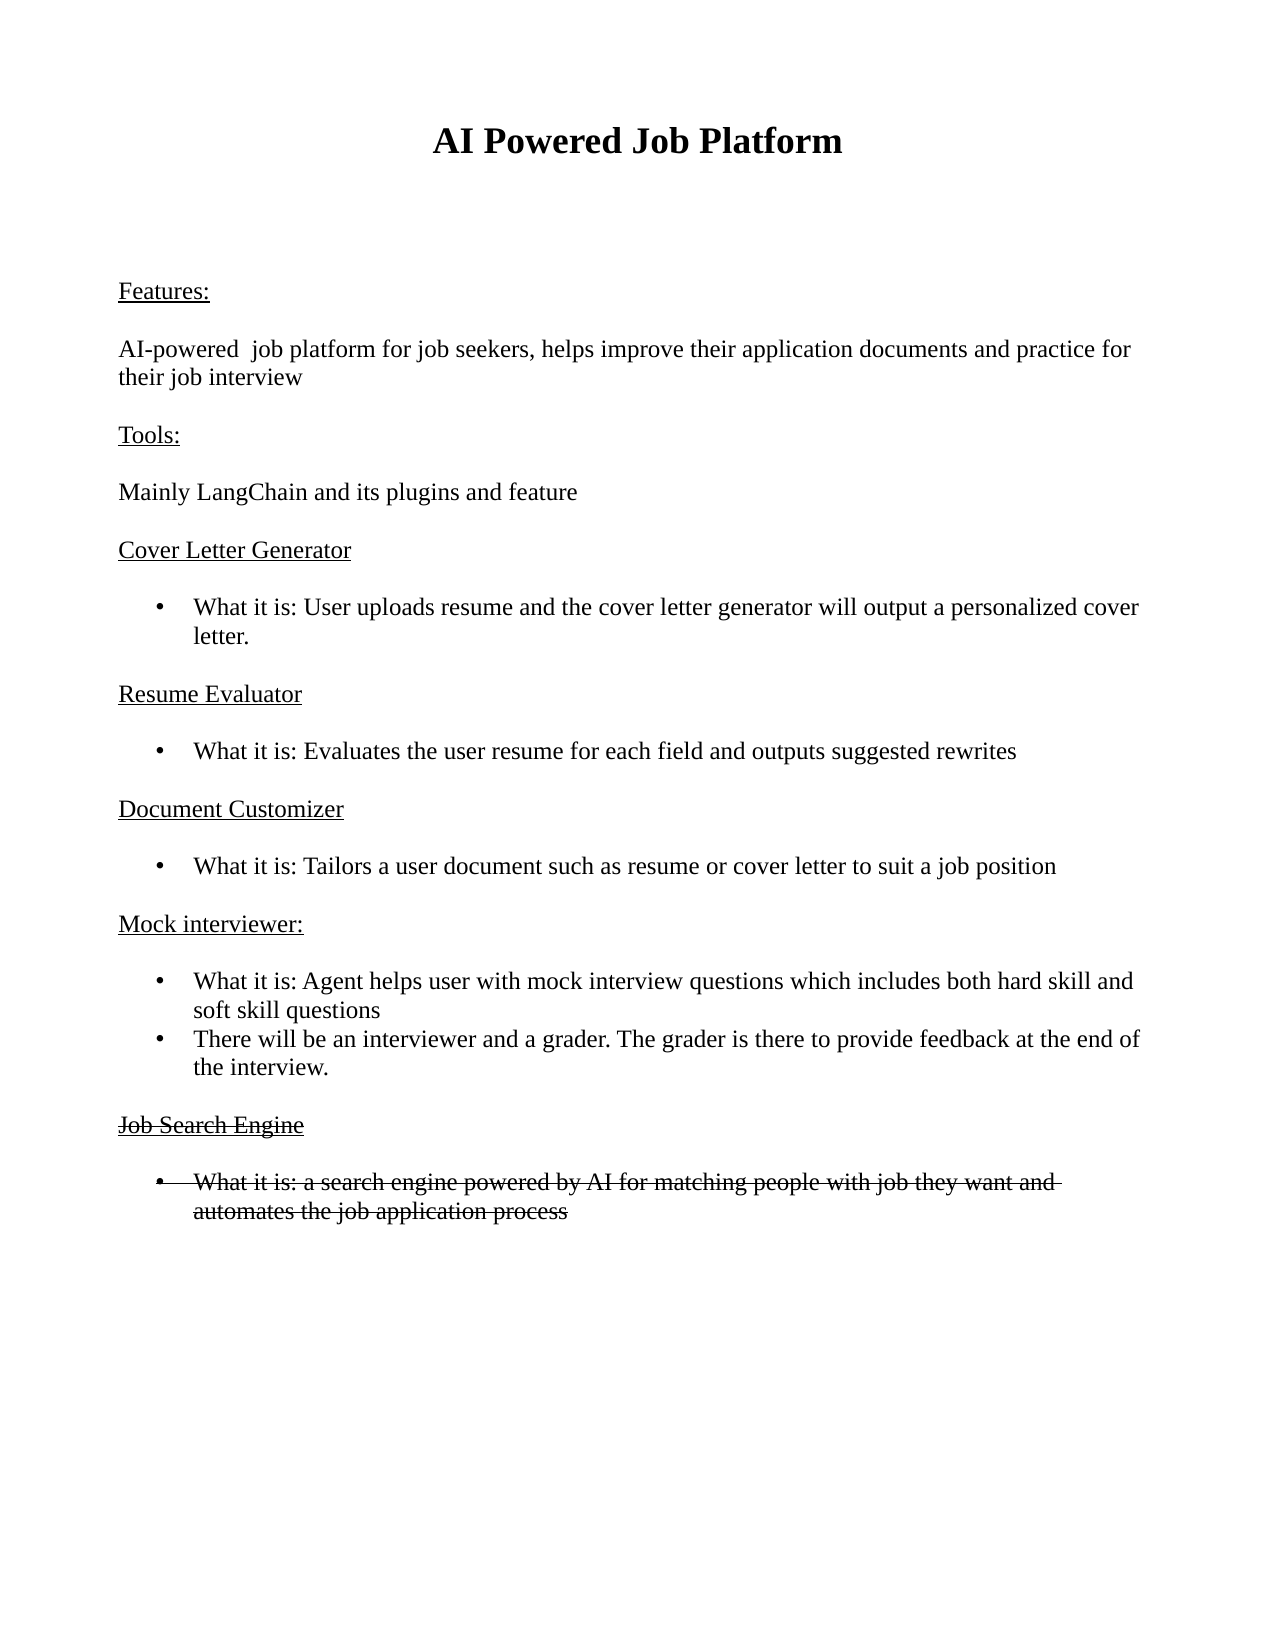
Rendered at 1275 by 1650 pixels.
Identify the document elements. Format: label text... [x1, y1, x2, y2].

text Tools: [118, 420, 1157, 449]
text Cover Letter Generator [118, 535, 1157, 564]
text Features: [118, 276, 1157, 305]
list What it is: Evaluates the user resume for each field and outputs suggested rewrites [156, 736, 1157, 765]
text Mainly LangChain and its plugins and feature [118, 477, 1157, 506]
text AI-powered job platform for job seekers, helps improve their application documents and practice for their job interview [118, 334, 1157, 391]
list There will be an interviewer and a grader. The grader is there to provide feedback at the end of the interview. [156, 1024, 1157, 1081]
text AI Powered Job Platform [118, 118, 1157, 161]
list What it is: a search engine powered by AI for matching people with job they want and automates the job application process [156, 1167, 1157, 1225]
list What it is: User uploads resume and the cover letter generator will output a personalized cover letter. [156, 592, 1157, 650]
text Resume Evaluator [118, 679, 1157, 707]
list What it is: Tailors a user document such as resume or cover letter to suit a job position [156, 851, 1157, 880]
list What it is: Agent helps user with mock interview questions which includes both hard skill and soft skill questions [156, 966, 1157, 1024]
text Mock interviewer: [118, 909, 1157, 937]
text Job Search Engine [118, 1110, 1157, 1139]
text Document Customizer [118, 794, 1157, 822]
